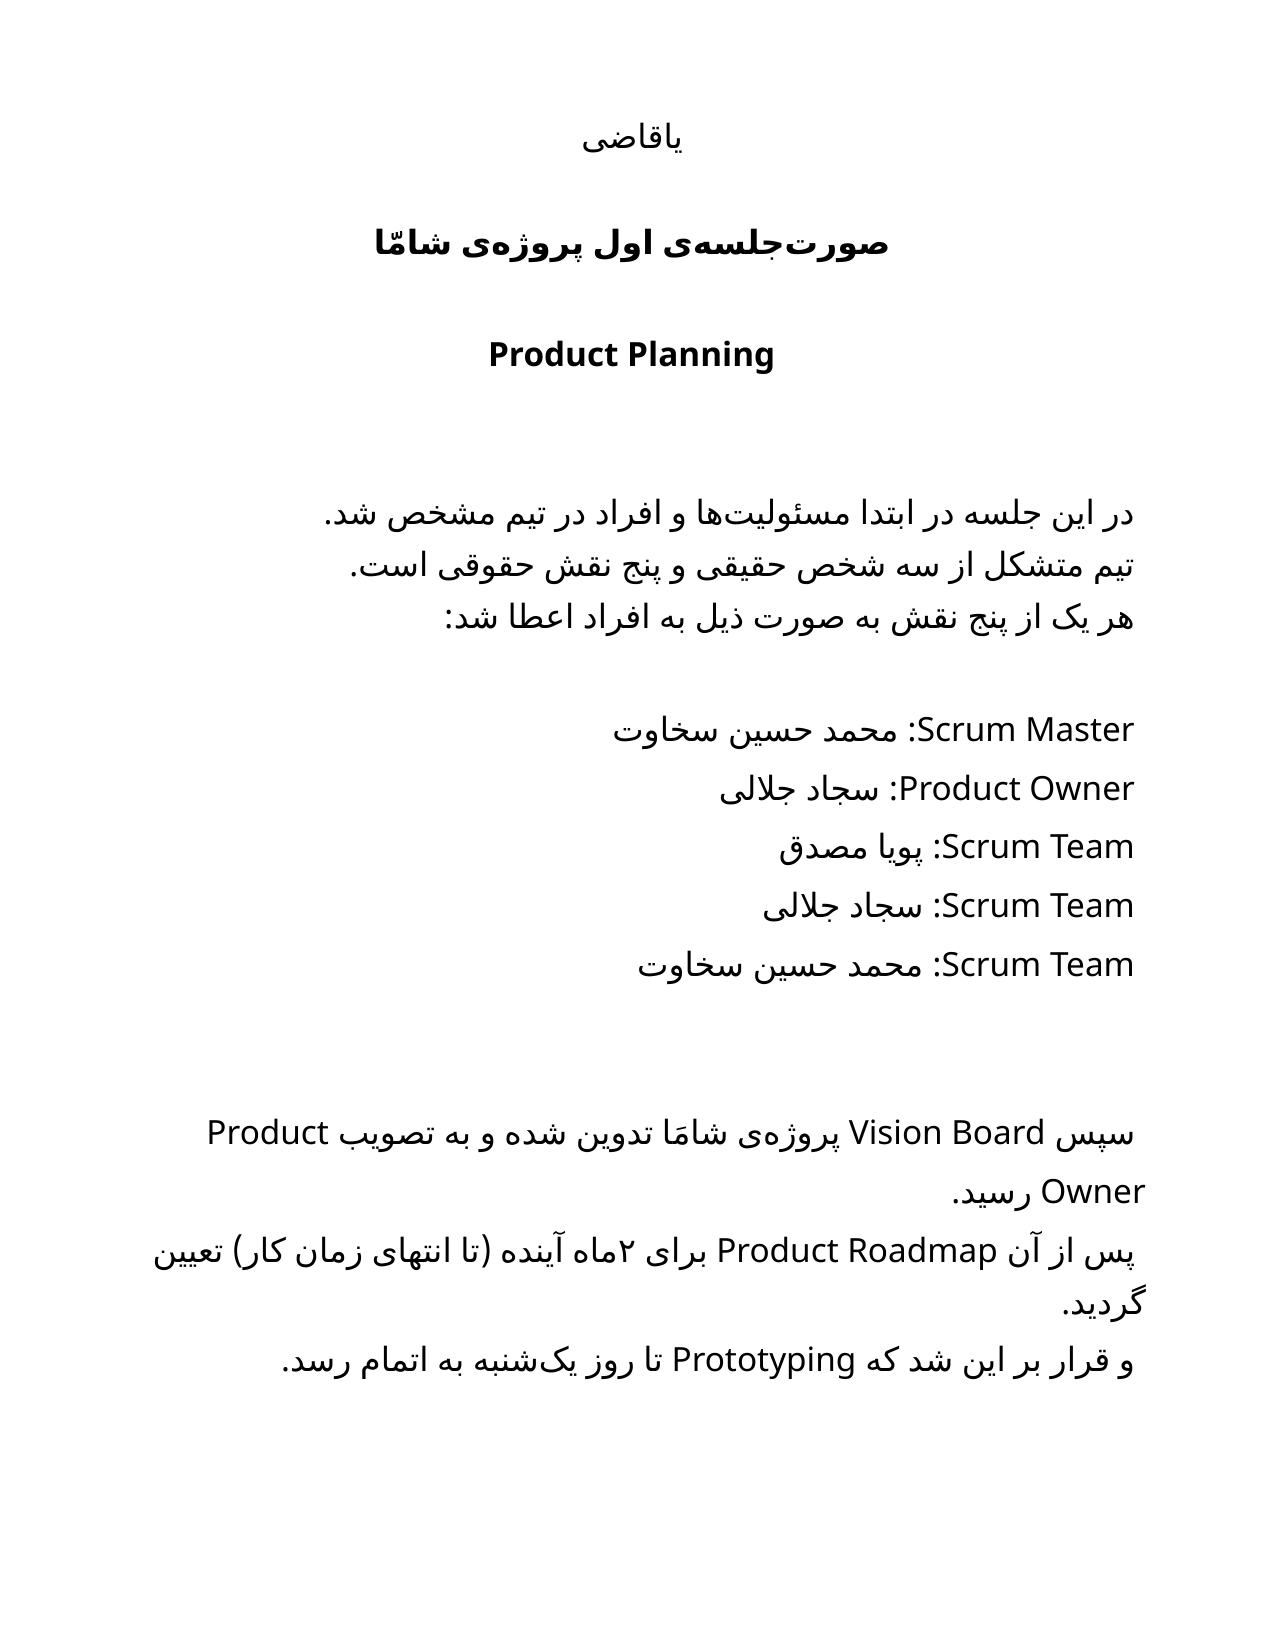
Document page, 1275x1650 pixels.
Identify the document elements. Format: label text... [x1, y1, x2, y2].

text صورت‌جلسه‌ی اول پروژه‌ی شامّا [129, 225, 1146, 268]
text Scrum Team: محمد حسین سخاوت [129, 941, 1146, 990]
text Scrum Team: سجاد جلالی [129, 882, 1146, 931]
text Scrum Team: پویا مصدق [129, 823, 1146, 872]
text پس از آن Product Roadmap برای ۲ماه آینده (تا انتهای زمان کار) تعیین گردید. [129, 1226, 1146, 1328]
text Product Planning [129, 331, 1146, 377]
text سپس Vision Board پروژه‌ی شامَا تدوین شده و به تصویب Product Owner رسید. [129, 1109, 1146, 1217]
text در این جلسه در ابتدا مسئولیت‌ها و افراد در تیم مشخص شد. [129, 495, 1146, 538]
text یاقاضی [129, 118, 1146, 162]
text و قرار بر این شد که Prototyping تا روز یک‌شنبه به اتمام رسد. [129, 1336, 1146, 1385]
text Scrum Master: محمد حسین سخاوت [129, 705, 1146, 754]
text Product Owner: سجاد جلالی [129, 764, 1146, 813]
text هر یک از پنج نقش به صورت ذیل به افراد اعطا شد: [129, 599, 1146, 642]
text تیم متشکل از سه شخص حقیقی و پنج نقش حقوقی است. [129, 547, 1146, 590]
